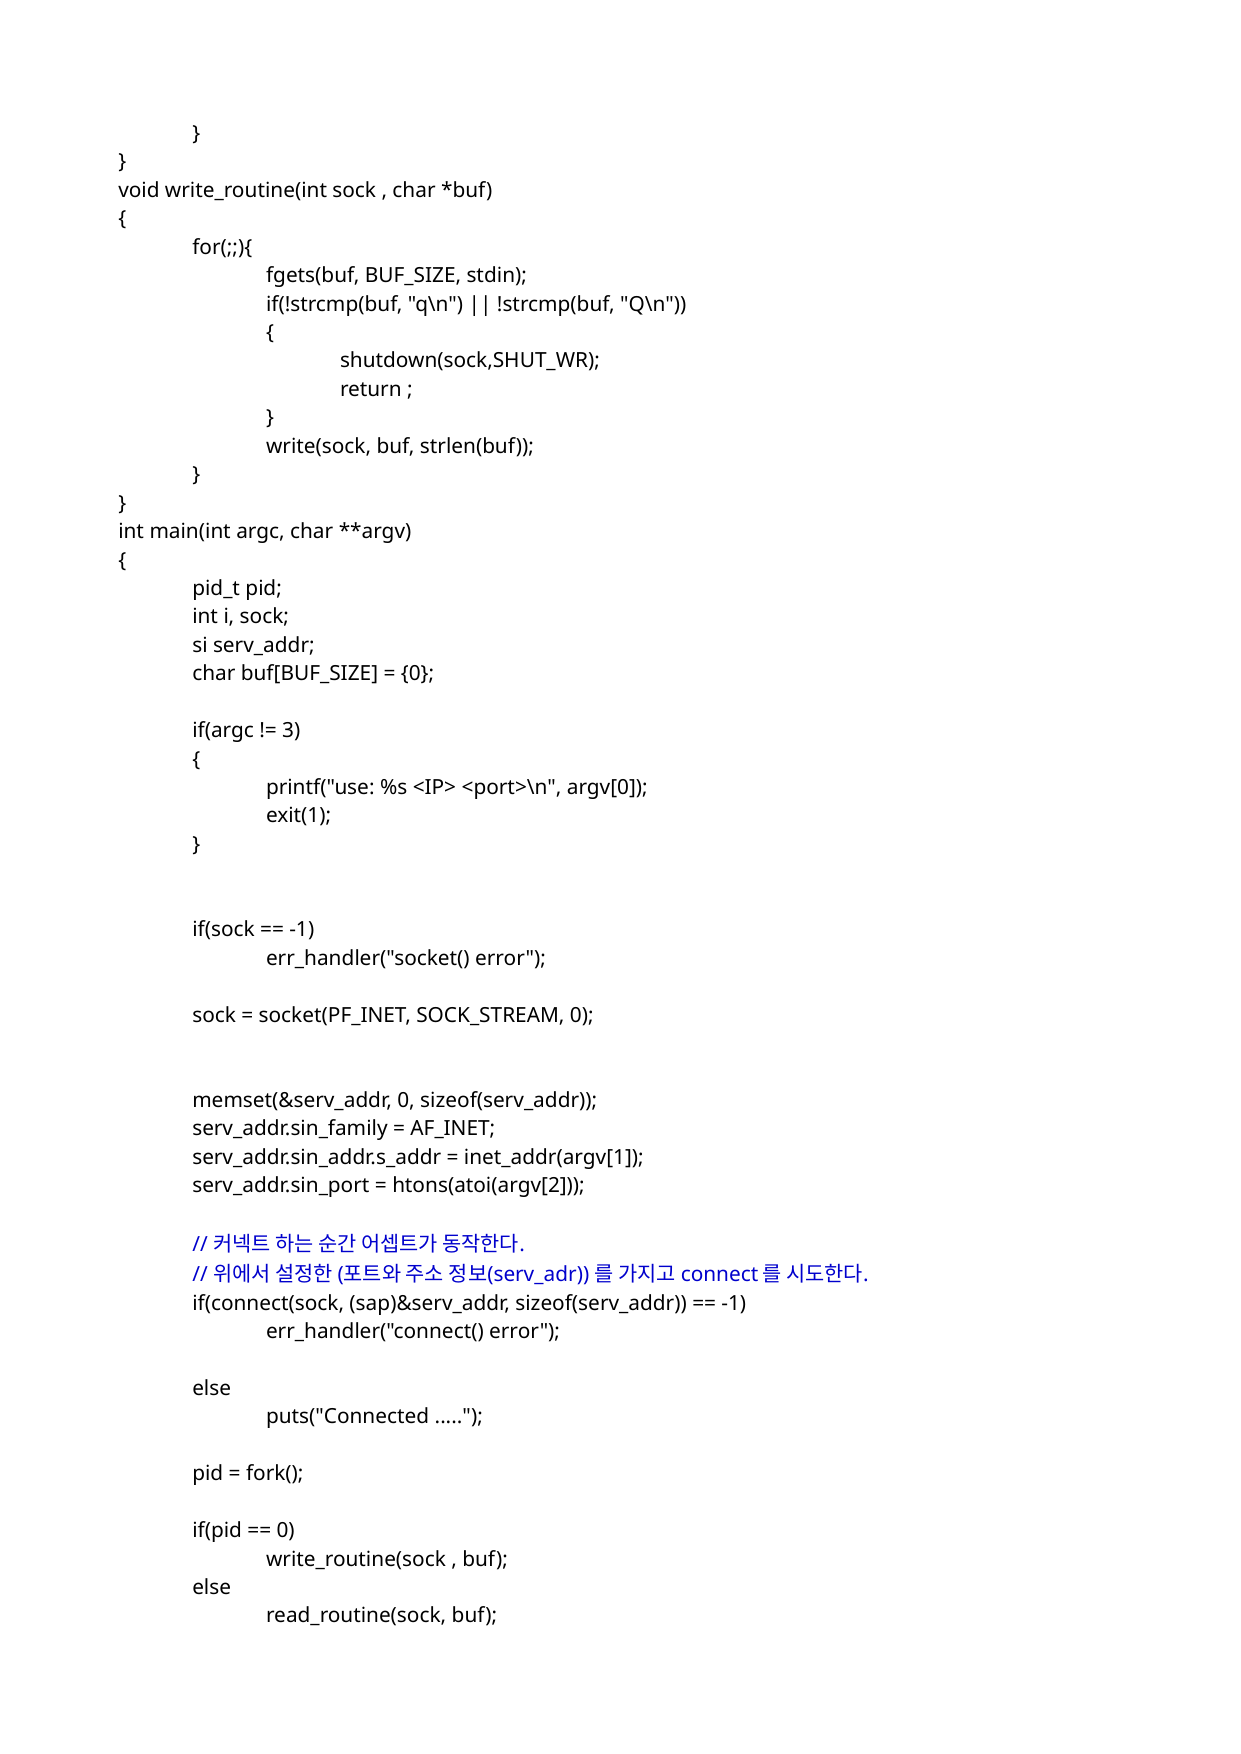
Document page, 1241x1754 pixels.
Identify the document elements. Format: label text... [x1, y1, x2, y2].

text shutdown(sock,SHUT_WR); [118, 346, 1122, 374]
text for(;;){ [118, 232, 1122, 260]
text if(sock == -1) [118, 914, 1122, 943]
text // 위에서 설정한 (포트와 주소 정보(serv_adr)) 를 가지고 connect를 시도한다. [118, 1257, 1122, 1288]
text int i, sock; [118, 602, 1122, 630]
text else [118, 1373, 1122, 1402]
text printf("use: %s <IP> <port>\n", argv[0]); [118, 772, 1122, 801]
text serv_addr.sin_port = htons(atoi(argv[2])); [118, 1170, 1122, 1199]
text { [118, 744, 1122, 772]
text } [118, 118, 1122, 147]
text } [118, 459, 1122, 488]
text err_handler("socket() error"); [118, 943, 1122, 971]
text if(argc != 3) [118, 715, 1122, 744]
text else [118, 1572, 1122, 1601]
text void write_routine(int sock , char *buf) [118, 175, 1122, 203]
text char buf[BUF_SIZE] = {0}; [118, 658, 1122, 687]
text write_routine(sock , buf); [118, 1544, 1122, 1572]
text exit(1); [118, 801, 1122, 829]
text int main(int argc, char **argv) [118, 516, 1122, 545]
text read_routine(sock, buf); [118, 1601, 1122, 1629]
text { [118, 545, 1122, 573]
text serv_addr.sin_addr.s_addr = inet_addr(argv[1]); [118, 1142, 1122, 1170]
text } [118, 147, 1122, 175]
text } [118, 402, 1122, 431]
text if(connect(sock, (sap)&serv_addr, sizeof(serv_addr)) == -1) [118, 1288, 1122, 1316]
text } [118, 488, 1122, 516]
text if(!strcmp(buf, "q\n") || !strcmp(buf, "Q\n")) [118, 289, 1122, 317]
text // 커넥트 하는 순간 어셉트가 동작한다. [118, 1227, 1122, 1257]
text serv_addr.sin_family = AF_INET; [118, 1113, 1122, 1142]
text write(sock, buf, strlen(buf)); [118, 431, 1122, 459]
text si serv_addr; [118, 630, 1122, 658]
text puts("Connected ....."); [118, 1402, 1122, 1430]
text memset(&serv_addr, 0, sizeof(serv_addr)); [118, 1085, 1122, 1113]
text err_handler("connect() error"); [118, 1316, 1122, 1345]
text { [118, 203, 1122, 232]
text return ; [118, 374, 1122, 402]
text fgets(buf, BUF_SIZE, stdin); [118, 260, 1122, 289]
text { [118, 317, 1122, 346]
text pid = fork(); [118, 1458, 1122, 1487]
text if(pid == 0) [118, 1515, 1122, 1544]
text pid_t pid; [118, 573, 1122, 602]
text sock = socket(PF_INET, SOCK_STREAM, 0); [118, 1000, 1122, 1028]
text } [118, 829, 1122, 857]
